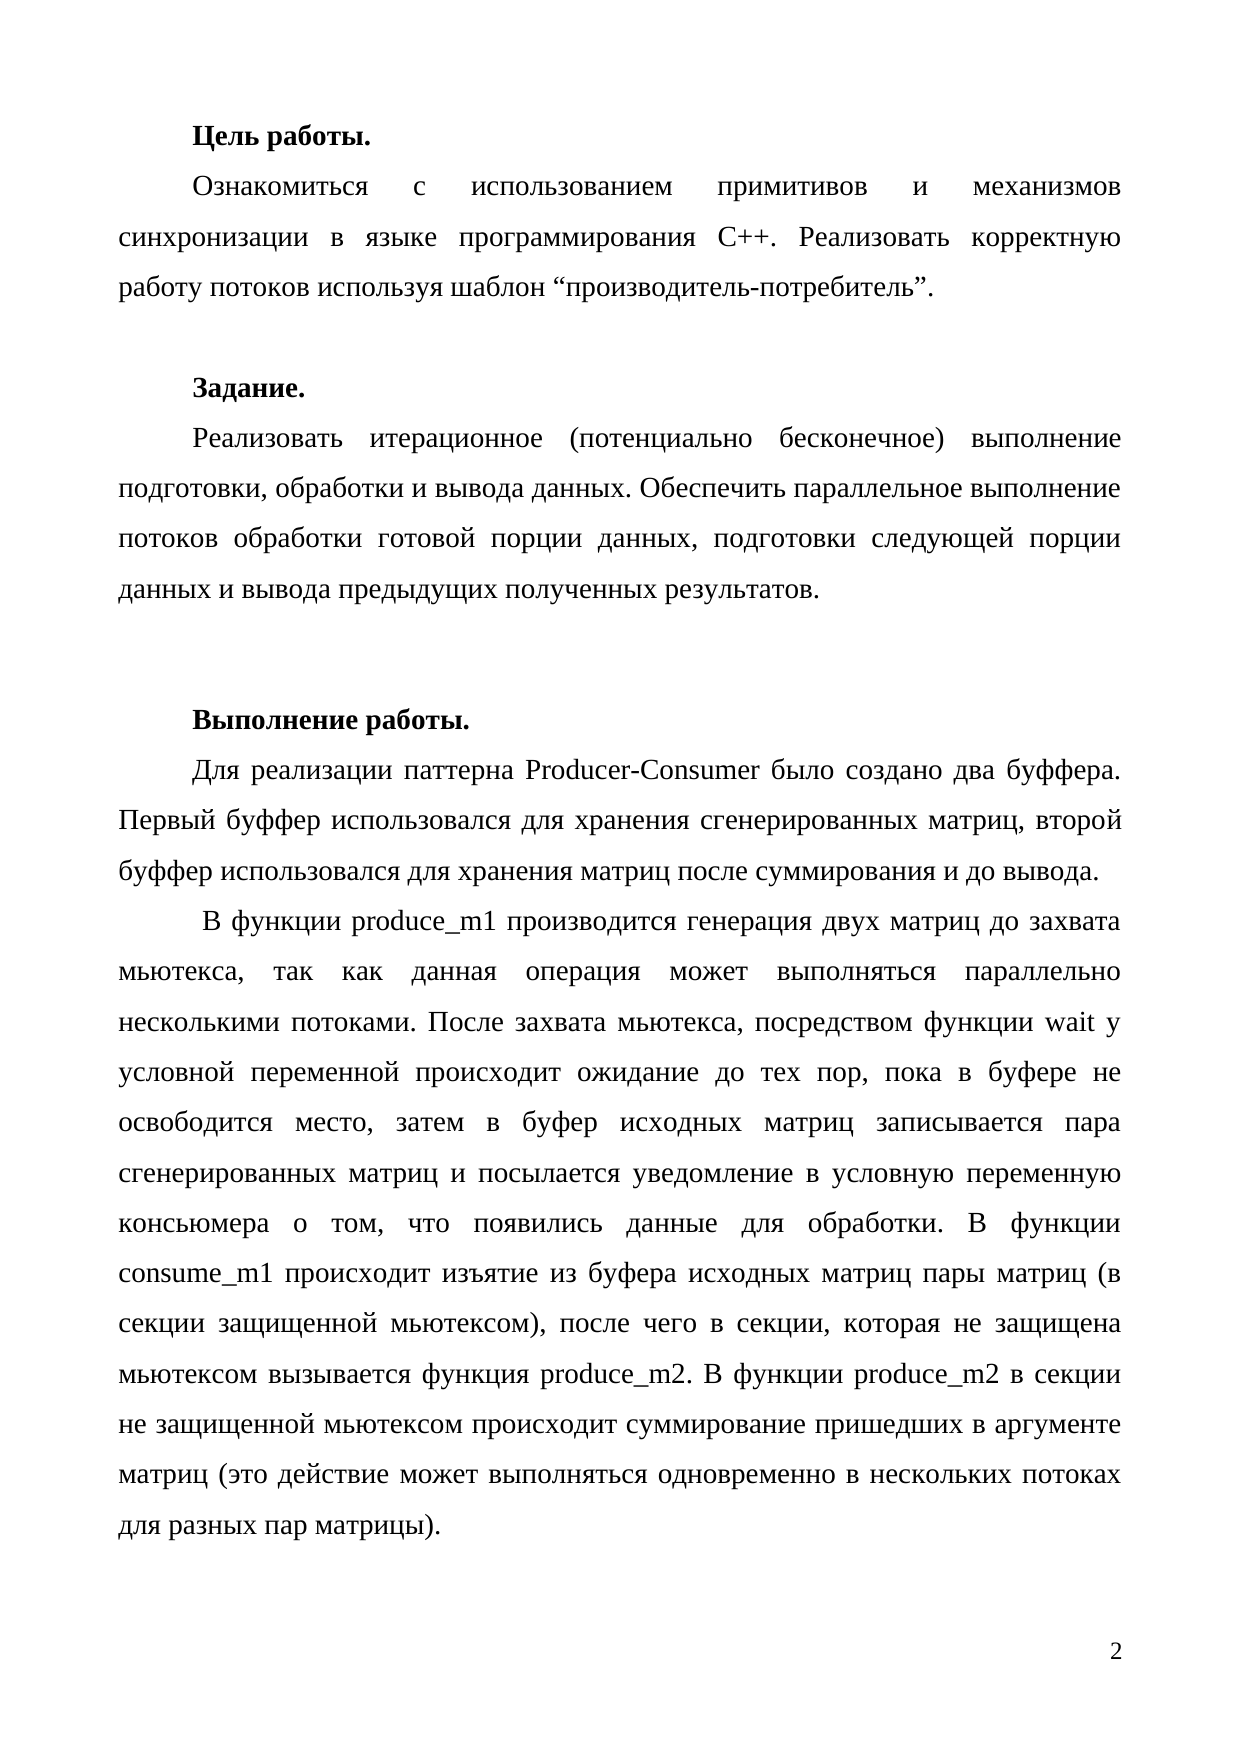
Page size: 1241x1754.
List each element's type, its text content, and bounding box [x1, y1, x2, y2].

text Ознакомиться с использованием примитивов и механизмов синхронизации в языке программирования С++. Реализовать корректную работу потоков используя шаблон “производитель-потребитель”. [118, 168, 1122, 303]
text В функции produce_m1 производится генерация двух матриц до захвата мьютекса, так как данная операция может выполняться параллельно несколькими потоками. После захвата мьютекса, посредством функции wait у условной переменной происходит ожидание до тех пор, пока в буфере не освободится место, затем в буфер исходных матриц записывается пара сгенерированных матриц и посылается уведомление в условную переменную консьюмера о том, что появились данные для обработки. В функции consume_m1 происходит изъятие из буфера исходных матриц пары матриц (в секции защищенной мьютексом), после чего в секции, которая не защищена мьютексом вызывается функция produce_m2. В функции produce_m2 в секции не защищенной мьютексом происходит суммирование пришедших в аргументе матриц (это действие может выполняться одновременно в нескольких потоках для разных пар матрицы). [118, 903, 1122, 1540]
text Реализовать итерационное (потенциально бесконечное) выполнение подготовки, обработки и вывода данных. Обеспечить параллельное выполнение потоков обработки готовой порции данных, подготовки следующей порции данных и вывода предыдущих полученных результатов. [118, 420, 1122, 604]
text Для реализации паттерна Producer-Consumer было создано два буффера. Первый буффер использовался для хранения сгенерированных матриц, второй буффер использовался для хранения матриц после суммирования и до вывода. [118, 752, 1122, 886]
subtitle Выполнение работы. [118, 702, 1122, 735]
subtitle Цель работы. [118, 118, 1122, 152]
text Задание. [118, 370, 1122, 403]
